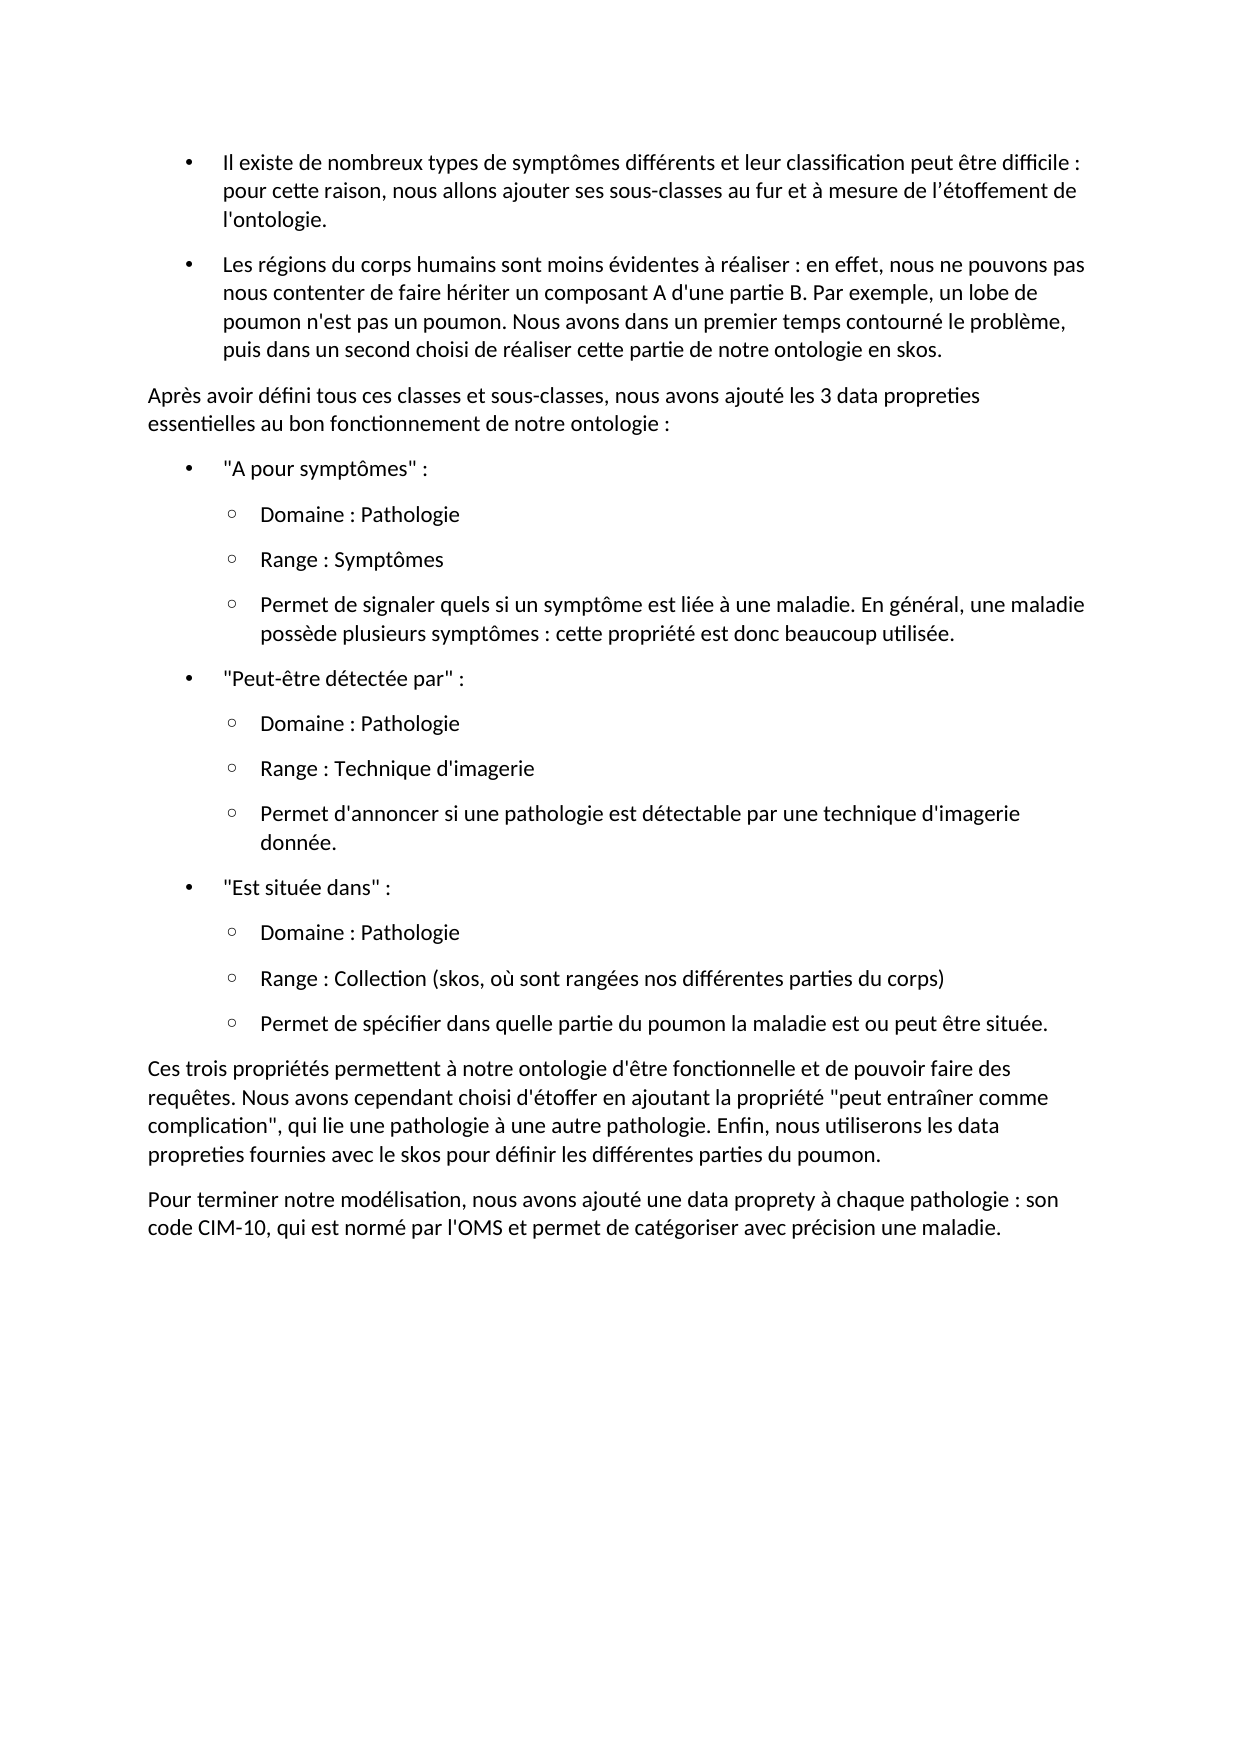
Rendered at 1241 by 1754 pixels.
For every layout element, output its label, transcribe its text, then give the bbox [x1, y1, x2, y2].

list Domaine : Pathologie [223, 500, 1093, 528]
text Après avoir défini tous ces classes et sous-classes, nous avons ajouté les 3 data propreties essentielles au bon fonctionnement de notre ontologie : [148, 381, 1093, 437]
list "Peut-être détectée par" : [185, 664, 1093, 692]
list "A pour symptômes" : [185, 454, 1093, 482]
list Range : Collection (skos, où sont rangées nos différentes parties du corps) [223, 964, 1093, 992]
text Ces trois propriétés permettent à notre ontologie d'être fonctionnelle et de pouvoir faire des requêtes. Nous avons cependant choisi d'étoffer en ajoutant la propriété "peut entraîner comme complication", qui lie une pathologie à une autre pathologie. Enfin, nous utiliserons les data propreties fournies avec le skos pour définir les différentes parties du poumon. [148, 1054, 1093, 1168]
list Permet de spécifier dans quelle partie du poumon la maladie est ou peut être située. [223, 1009, 1093, 1037]
list Domaine : Pathologie [223, 709, 1093, 737]
list Range : Technique d'imagerie [223, 754, 1093, 782]
list "Est située dans" : [185, 873, 1093, 901]
list Il existe de nombreux types de symptômes différents et leur classification peut être difficile : pour cette raison, nous allons ajouter ses sous-classes au fur et à mesure de l’étoffement de l'ontologie. [185, 148, 1093, 233]
list Domaine : Pathologie [223, 918, 1093, 946]
text Pour terminer notre modélisation, nous avons ajouté une data proprety à chaque pathologie : son code CIM-10, qui est normé par l'OMS et permet de catégoriser avec précision une maladie. [148, 1185, 1093, 1241]
list Permet d'annoncer si une pathologie est détectable par une technique d'imagerie donnée. [223, 799, 1093, 856]
list Les régions du corps humains sont moins évidentes à réaliser : en effet, nous ne pouvons pas nous contenter de faire hériter un composant A d'une partie B. Par exemple, un lobe de poumon n'est pas un poumon. Nous avons dans un premier temps contourné le problème, puis dans un second choisi de réaliser cette partie de notre ontologie en skos. [185, 250, 1093, 363]
list Range : Symptômes [223, 545, 1093, 573]
list Permet de signaler quels si un symptôme est liée à une maladie. En général, une maladie possède plusieurs symptômes : cette propriété est donc beaucoup utilisée. [223, 590, 1093, 647]
